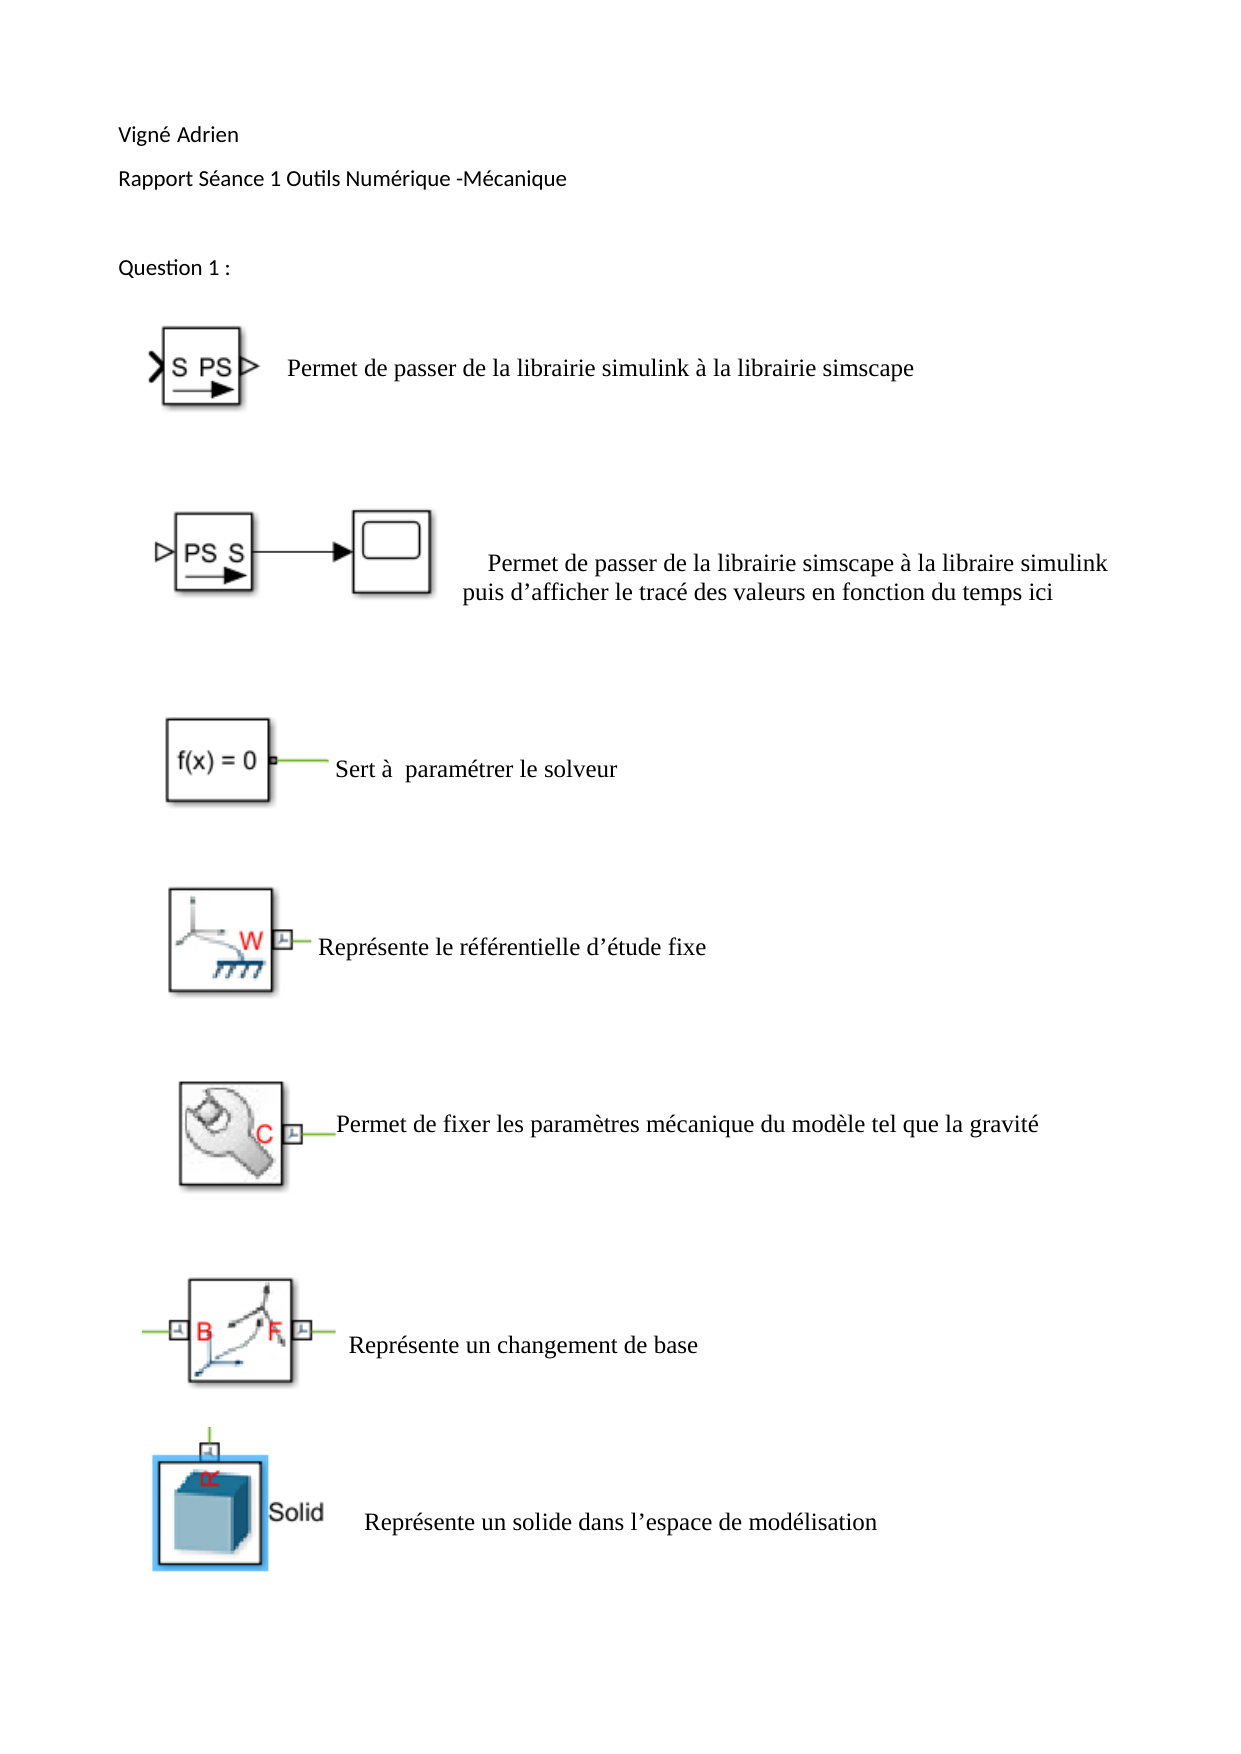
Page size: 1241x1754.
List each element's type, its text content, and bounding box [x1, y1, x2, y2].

text Permet de passer de la librairie simscape à la libraire simulink puis d’afficher le tracé des valeurs en fonction du temps ici [463, 547, 1122, 606]
picture [125, 468, 463, 638]
text Représente un changement de base [336, 1329, 1122, 1359]
text [118, 1329, 142, 1359]
picture [126, 1053, 358, 1639]
picture [133, 694, 329, 1046]
text Représente le référentielle d’étude fixe [312, 931, 1122, 960]
text [118, 931, 164, 960]
text Question 1 : [118, 251, 1122, 281]
text Représente un solide dans l’espace de modélisation [358, 1506, 1122, 1536]
text Sert à paramétrer le solveur [329, 753, 1122, 783]
text Rapport Séance 1 Outils Numérique -Mécanique [118, 162, 1122, 192]
text Permet de fixer les paramètres mécanique du modèle tel que la gravité [336, 1108, 1122, 1137]
text Permet de passer de la librairie simulink à la librairie simscape [287, 295, 1122, 444]
text Vigné Adrien [118, 118, 1122, 148]
picture [118, 295, 287, 444]
